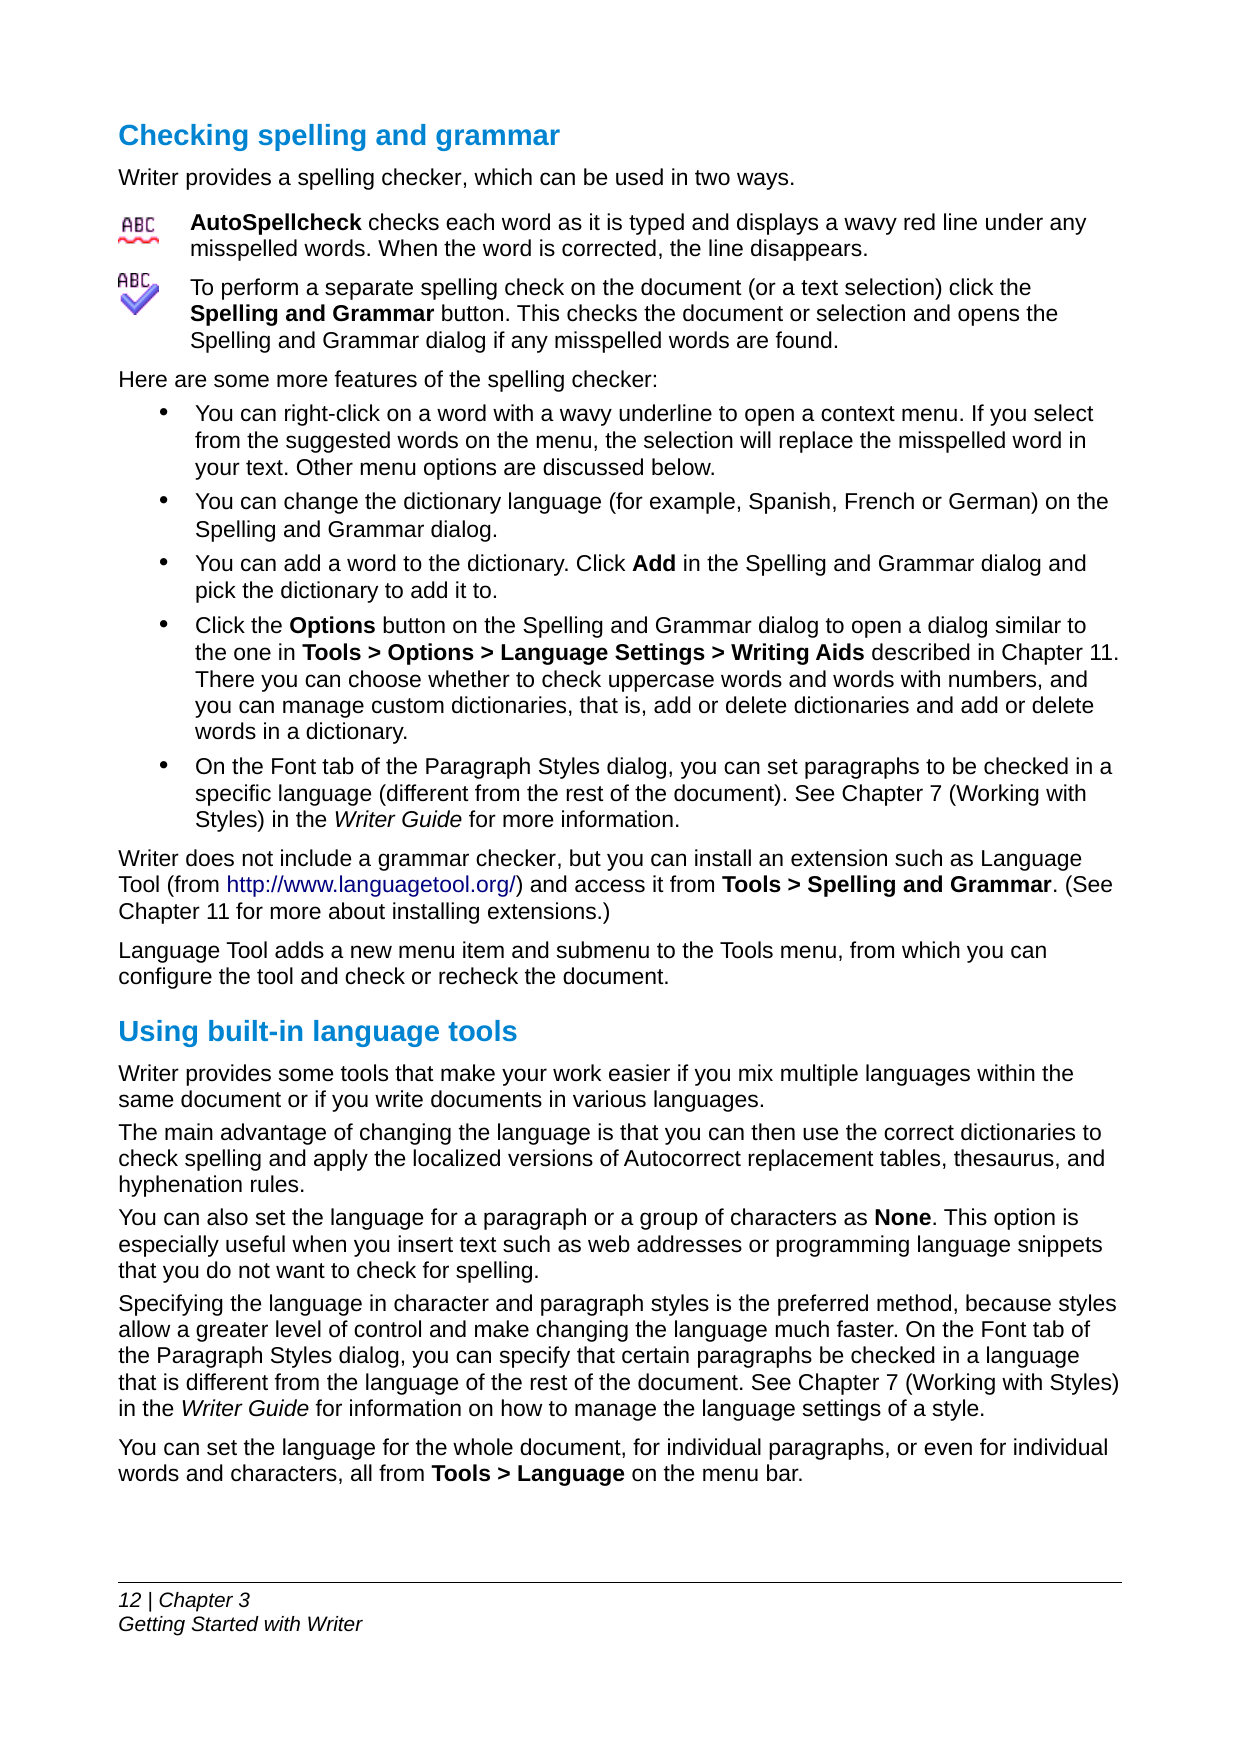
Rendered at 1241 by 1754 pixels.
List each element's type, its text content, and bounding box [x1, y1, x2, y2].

subtitle Checking spelling and grammar [118, 118, 1122, 152]
list You can also set the language for a paragraph or a group of characters as None. This option is especially useful when you insert text such as web addresses or programming language snippets that you do not want to check for spelling. [118, 1204, 1122, 1283]
subtitle Using built-in language tools [118, 1014, 1122, 1047]
list Here are some more features of the spelling checker: [118, 366, 1122, 392]
list Click the Options button on the Spelling and Grammar dialog to open a dialog similar to the one in Tools > Options > Language Settings > Writing Aids described in Chapter 11. There you can choose whether to check uppercase words and words with numbers, and you can manage custom dictionaries, that is, add or delete dictionaries and add or delete words in a dictionary. [156, 610, 1122, 744]
table_cell To perform a separate spelling check on the document (or a text selection) click the Spelling and Grammar button. This checks the document or selection and opens the Spelling and Grammar dialog if any misspelled words are found. [190, 274, 1122, 366]
list Writer provides some tools that make your work easier if you mix multiple languages within the same document or if you write documents in various languages. [118, 1059, 1122, 1112]
text Writer does not include a grammar checker, but you can install an extension such as Language Tool (from http://www.languagetool.org/) and access it from Tools > Spelling and Grammar. (See Chapter 11 for more about installing extensions.) [118, 845, 1122, 924]
table_cell [118, 274, 190, 366]
list You can add a word to the dictionary. Click Add in the Spelling and Grammar dialog and pick the dictionary to add it to. [156, 548, 1122, 604]
text You can set the language for the whole document, for individual paragraphs, or even for individual words and characters, all from Tools > Language on the menu bar. [118, 1434, 1122, 1487]
table_header [118, 209, 190, 274]
table_header AutoSpellcheck checks each word as it is typed and displays a wavy red line under any misspelled words. When the word is corrected, the line disappears. [190, 209, 1122, 274]
list The main advantage of changing the language is that you can then use the correct dictionaries to check spelling and apply the localized versions of Autocorrect replacement tables, thesaurus, and hyphenation rules. [118, 1119, 1122, 1198]
picture [118, 208, 159, 250]
text Specifying the language in character and paragraph styles is the preferred method, because styles allow a greater level of control and make changing the language much faster. On the Font tab of the Paragraph Styles dialog, you can specify that certain paragraphs be checked in a language that is different from the language of the rest of the document. See Chapter 7 (Working with Styles) in the Writer Guide for information on how to manage the language settings of a style. [118, 1290, 1122, 1422]
text Writer provides a spelling checker, which can be used in two ways. [118, 164, 1122, 190]
list Language Tool adds a new menu item and submenu to the Tools menu, from which you can configure the tool and check or recheck the document. [118, 937, 1122, 989]
list You can change the dictionary language (for example, Spanish, French or German) on the Spelling and Grammar dialog. [156, 486, 1122, 542]
list You can right-click on a word with a wavy underline to open a context menu. If you select from the suggested words on the menu, the selection will replace the misspelled word in your text. Other menu options are discussed below. [156, 398, 1122, 480]
picture [118, 273, 159, 315]
list On the Font tab of the Paragraph Styles dialog, you can set paragraphs to be checked in a specific language (different from the rest of the document). See Chapter 7 (Working with Styles) in the Writer Guide for more information. [156, 751, 1122, 833]
